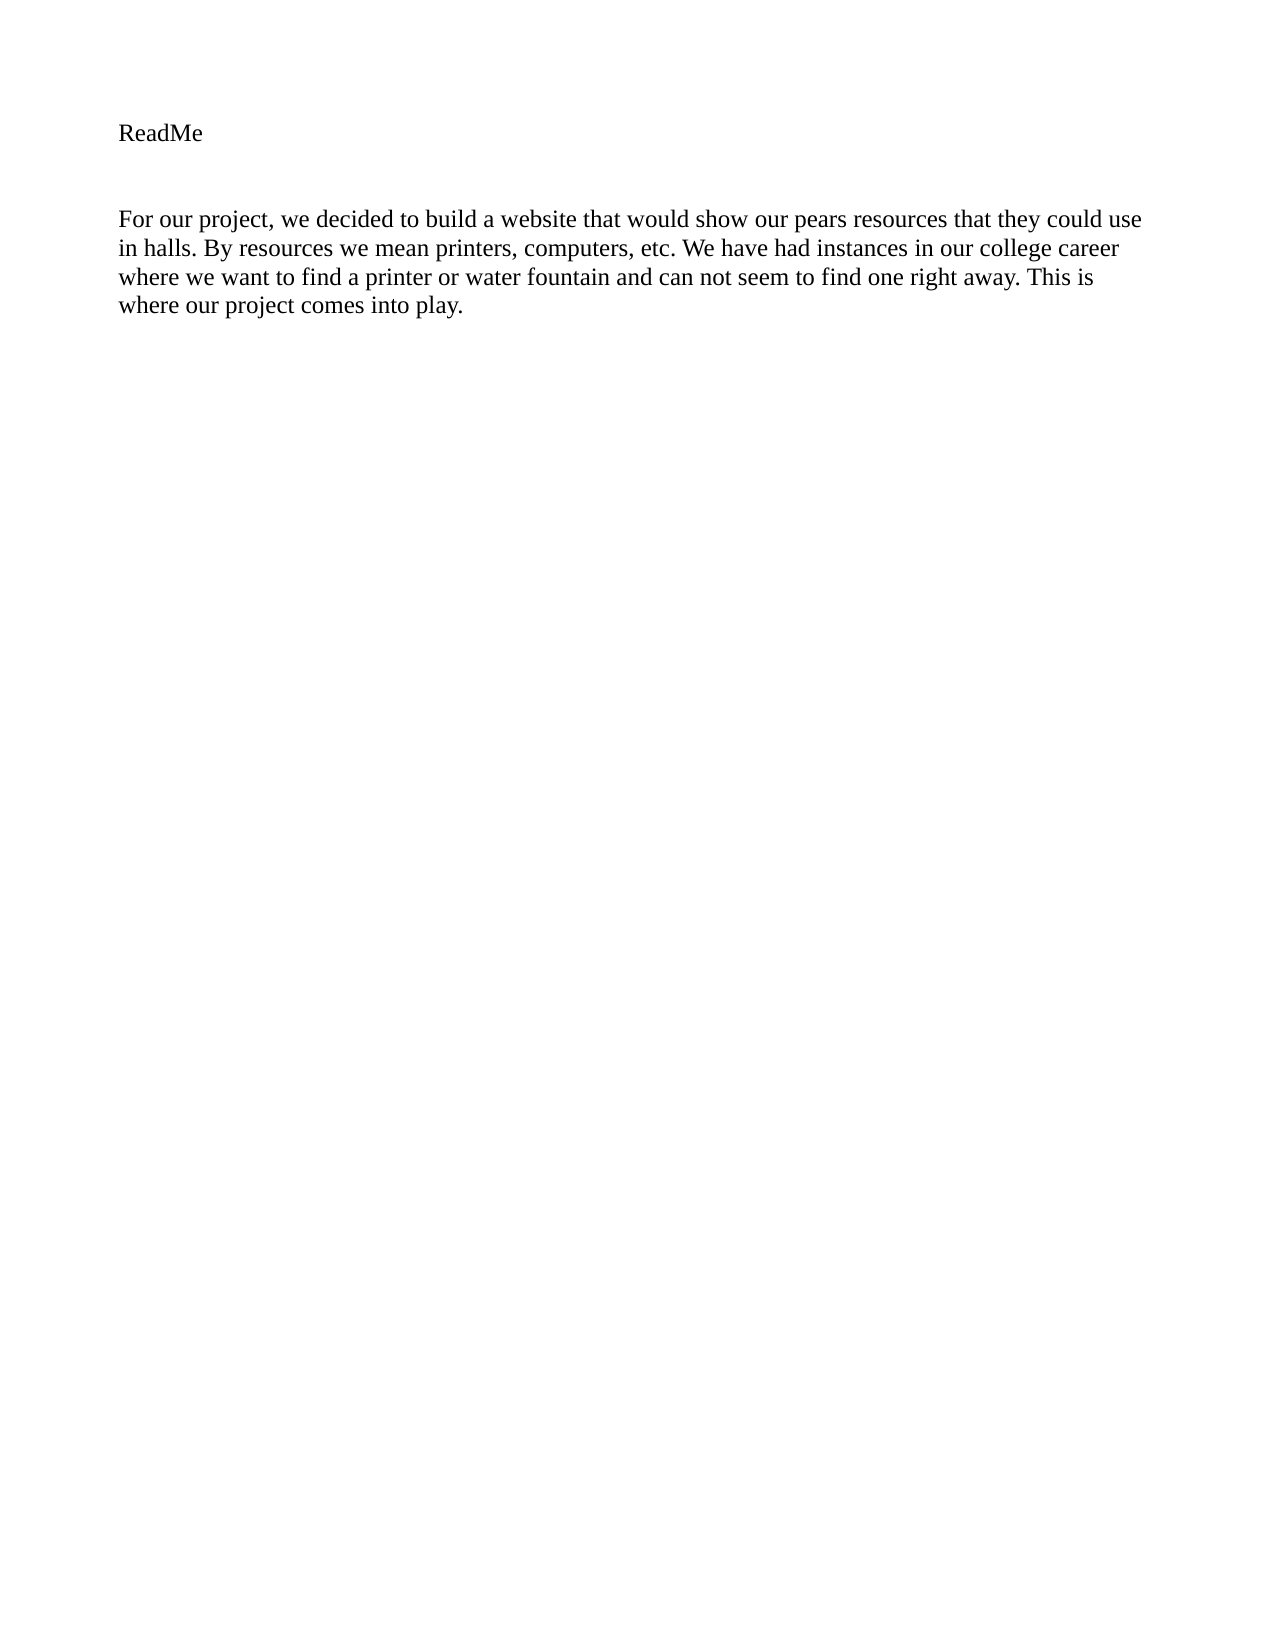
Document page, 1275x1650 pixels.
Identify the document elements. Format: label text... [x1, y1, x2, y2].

text ReadMe [118, 118, 1157, 147]
text For our project, we decided to build a website that would show our pears resources that they could use in halls. By resources we mean printers, computers, etc. We have had instances in our college career where we want to find a printer or water fountain and can not seem to find one right away. This is where our project comes into play. [118, 204, 1157, 319]
